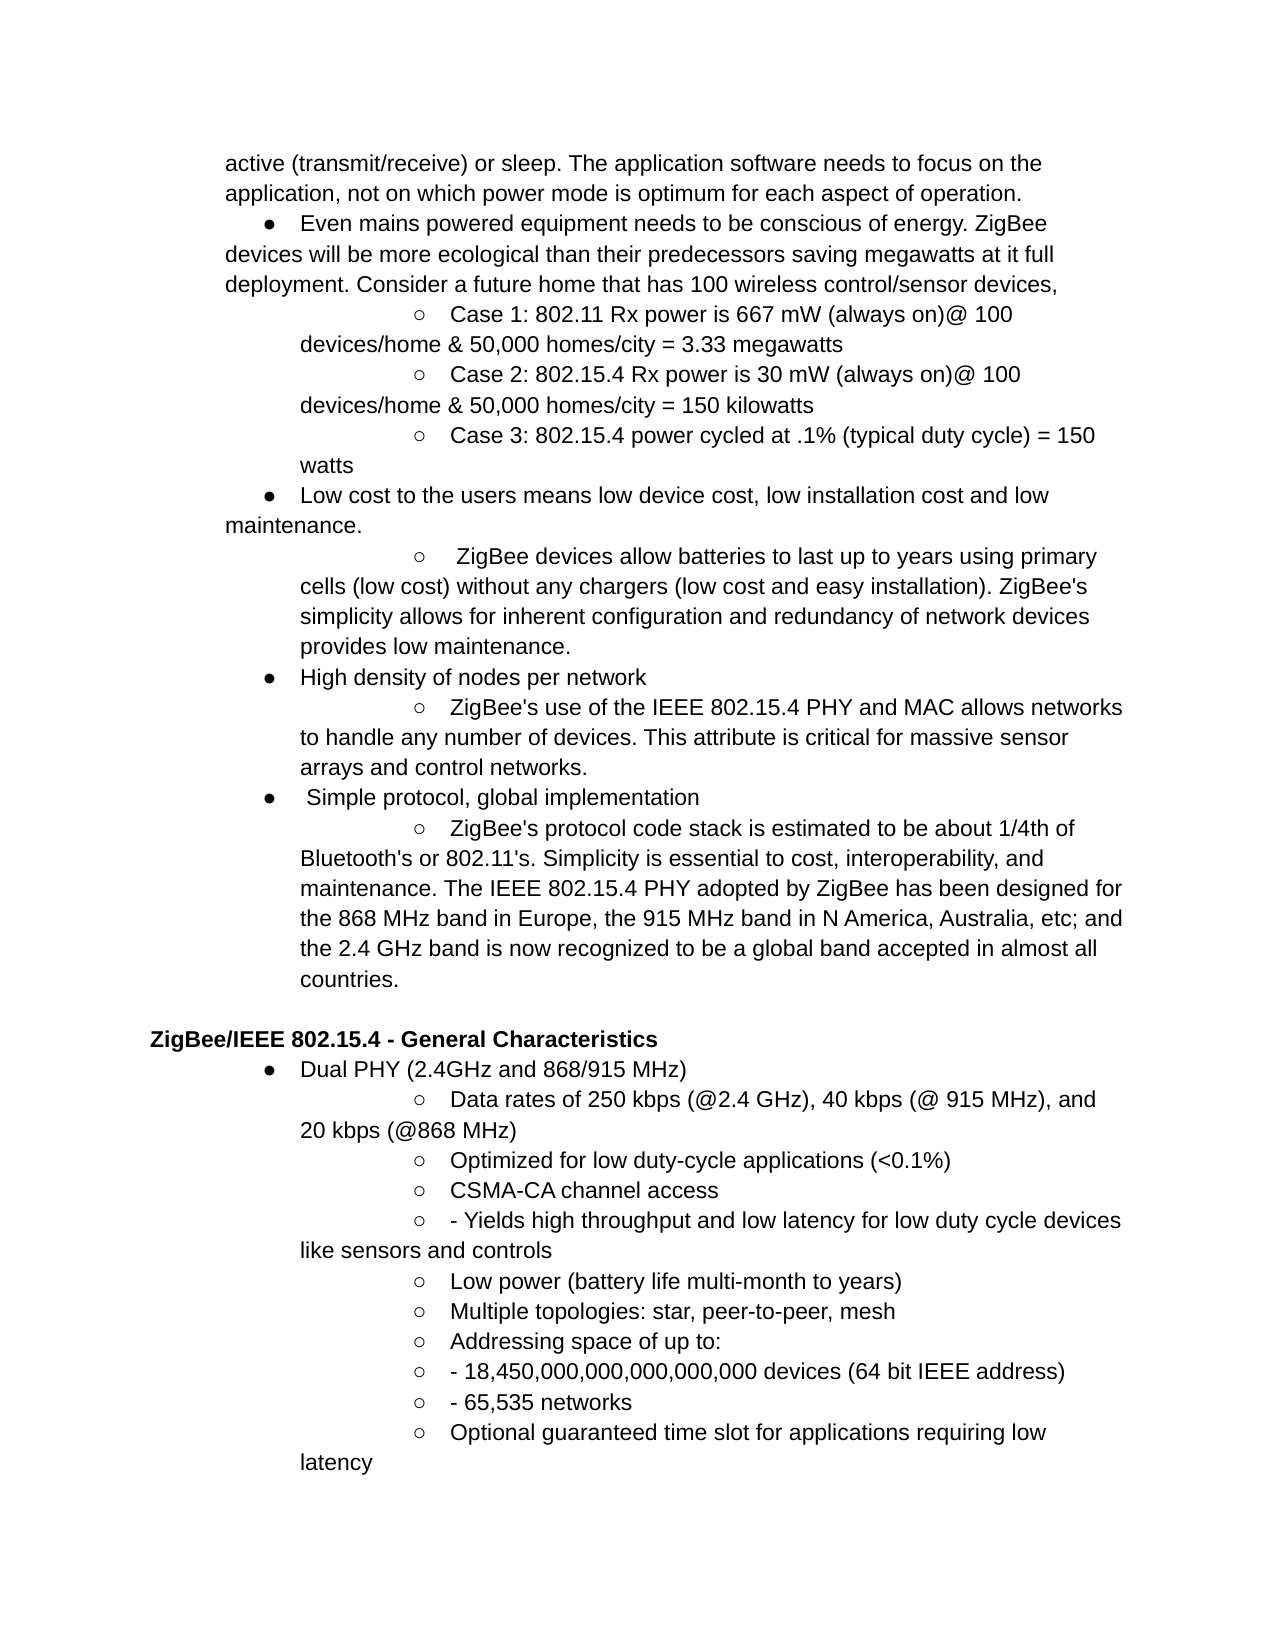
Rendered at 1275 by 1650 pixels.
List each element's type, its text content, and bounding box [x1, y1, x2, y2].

list ZigBee's use of the IEEE 802.15.4 PHY and MAC allows networks to handle any number of devices. This attribute is critical for massive sensor arrays and control networks. [300, 694, 1125, 781]
list Simple protocol, global implementation [225, 784, 1125, 811]
list Low cost to the users means low device cost, low installation cost and low maintenance. [225, 482, 1125, 539]
list Optimized for low duty-cycle applications (<0.1%) [300, 1147, 1125, 1173]
list Low power (battery life multi-month to years) [300, 1268, 1125, 1294]
list Optional guaranteed time slot for applications requiring low latency [300, 1419, 1125, 1475]
list - 18,450,000,000,000,000,000 devices (64 bit IEEE address) [300, 1358, 1125, 1385]
text ZigBee/IEEE 802.15.4 - General Characteristics [150, 1026, 1125, 1052]
list Case 1: 802.11 Rx power is 667 mW (always on)@ 100 devices/home & 50,000 homes/city = 3.33 megawatts [300, 301, 1125, 358]
list Multiple topologies: star, peer-to-peer, mesh [300, 1298, 1125, 1324]
list High density of nodes per network [225, 663, 1125, 690]
list - Yields high throughput and low latency for low duty cycle devices like sensors and controls [300, 1207, 1125, 1264]
list Even mains powered equipment needs to be conscious of energy. ZigBee devices will be more ecological than their predecessors saving megawatts at it full deployment. Consider a future home that has 100 wireless control/sensor devices, [225, 210, 1125, 297]
list Data rates of 250 kbps (@2.4 GHz), 40 kbps (@ 915 MHz), and 20 kbps (@868 MHz) [300, 1086, 1125, 1143]
list active (transmit/receive) or sleep. The application software needs to focus on the application, not on which power mode is optimum for each aspect of operation. [225, 150, 1125, 207]
list Case 2: 802.15.4 Rx power is 30 mW (always on)@ 100 devices/home & 50,000 homes/city = 150 kilowatts [300, 361, 1125, 418]
list Dual PHY (2.4GHz and 868/915 MHz) [225, 1056, 1125, 1083]
list ZigBee's protocol code stack is estimated to be about 1/4th of Bluetooth's or 802.11's. Simplicity is essential to cost, interoperability, and maintenance. The IEEE 802.15.4 PHY adopted by ZigBee has been designed for the 868 MHz band in Europe, the 915 MHz band in N America, Australia, etc; and the 2.4 GHz band is now recognized to be a global band accepted in almost all countries. [300, 814, 1125, 992]
list Addressing space of up to: [300, 1328, 1125, 1354]
list Case 3: 802.15.4 power cycled at .1% (typical duty cycle) = 150 watts [300, 422, 1125, 478]
list CSMA-CA channel access [300, 1177, 1125, 1203]
list - 65,535 networks [300, 1388, 1125, 1415]
list ZigBee devices allow batteries to last up to years using primary cells (low cost) without any chargers (low cost and easy installation). ZigBee's simplicity allows for inherent configuration and redundancy of network devices provides low maintenance. [300, 543, 1125, 660]
